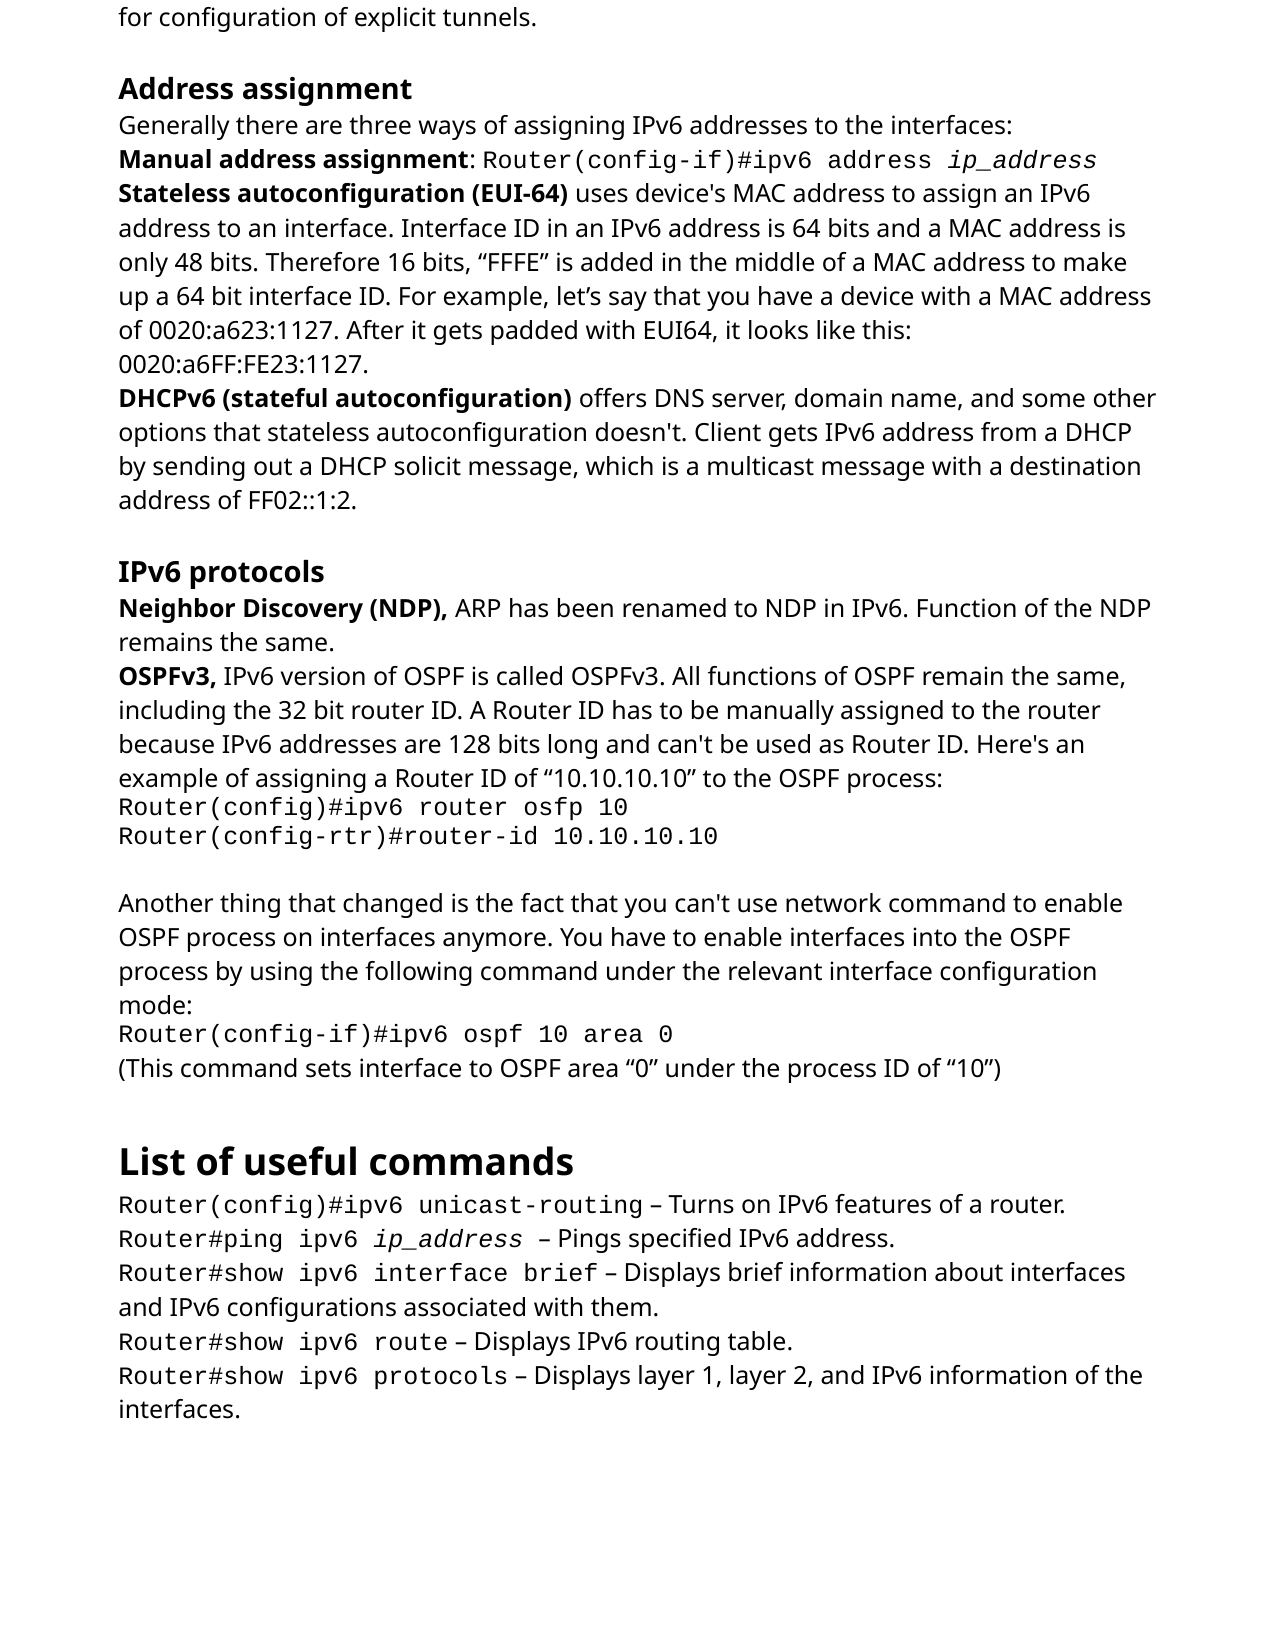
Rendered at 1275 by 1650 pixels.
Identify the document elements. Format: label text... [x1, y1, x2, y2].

text (This command sets interface to OSPF area “0” under the process ID of “10”) [118, 1050, 1157, 1084]
text Neighbor Discovery (NDP), ARP has been renamed to NDP in IPv6. Function of the NDP remains the same. [118, 591, 1157, 659]
text DHCPv6 (stateful autoconfiguration) offers DNS server, domain name, and some other options that stateless autoconfiguration doesn't. Client gets IPv6 address from a DHCP by sending out a DHCP solicit message, which is a multicast message with a destination address of FF02::1:2. [118, 381, 1157, 517]
text Generally there are three ways of assigning IPv6 addresses to the interfaces: [118, 108, 1157, 142]
text Router#show ipv6 protocols – Displays layer 1, layer 2, and IPv6 information of the interfaces. [118, 1357, 1157, 1426]
text Router#show ipv6 interface brief – Displays brief information about interfaces and IPv6 configurations associated with them. [118, 1255, 1157, 1323]
text for configuration of explicit tunnels. [118, 0, 1157, 34]
text Another thing that changed is the fact that you can't use network command to enable OSPF process on interfaces anymore. You have to enable interfaces into the OSPF process by using the following command under the relevant interface configuration mode: [118, 886, 1157, 1022]
text Router(config-rtr)#router-id 10.10.10.10 [118, 823, 1157, 852]
text Router#show ipv6 route – Displays IPv6 routing table. [118, 1323, 1157, 1357]
text Router(config)#ipv6 unicast-routing – Turns on IPv6 features of a router. [118, 1186, 1157, 1221]
text IPv6 protocols [118, 551, 1157, 591]
text List of useful commands [118, 1135, 1157, 1186]
text Address assignment [118, 68, 1157, 108]
text Stateless autoconfiguration (EUI-64) uses device's MAC address to assign an IPv6 address to an interface. Interface ID in an IPv6 address is 64 bits and a MAC address is only 48 bits. Therefore 16 bits, “FFFE” is added in the middle of a MAC address to make up a 64 bit interface ID. For example, let’s say that you have a device with a MAC address of 0020:a623:1127. After it gets padded with EUI64, it looks like this: 0020:a6FF:FE23:1127. [118, 176, 1157, 381]
text Manual address assignment: Router(config-if)#ipv6 address ip_address [118, 142, 1157, 176]
text Router(config)#ipv6 router osfp 10 [118, 795, 1157, 823]
text Router(config-if)#ipv6 ospf 10 area 0 [118, 1022, 1157, 1050]
text Router#ping ipv6 ip_address – Pings specified IPv6 address. [118, 1221, 1157, 1255]
text OSPFv3, IPv6 version of OSPF is called OSPFv3. All functions of OSPF remain the same, including the 32 bit router ID. A Router ID has to be manually assigned to the router because IPv6 addresses are 128 bits long and can't be used as Router ID. Here's an example of assigning a Router ID of “10.10.10.10” to the OSPF process: [118, 659, 1157, 795]
